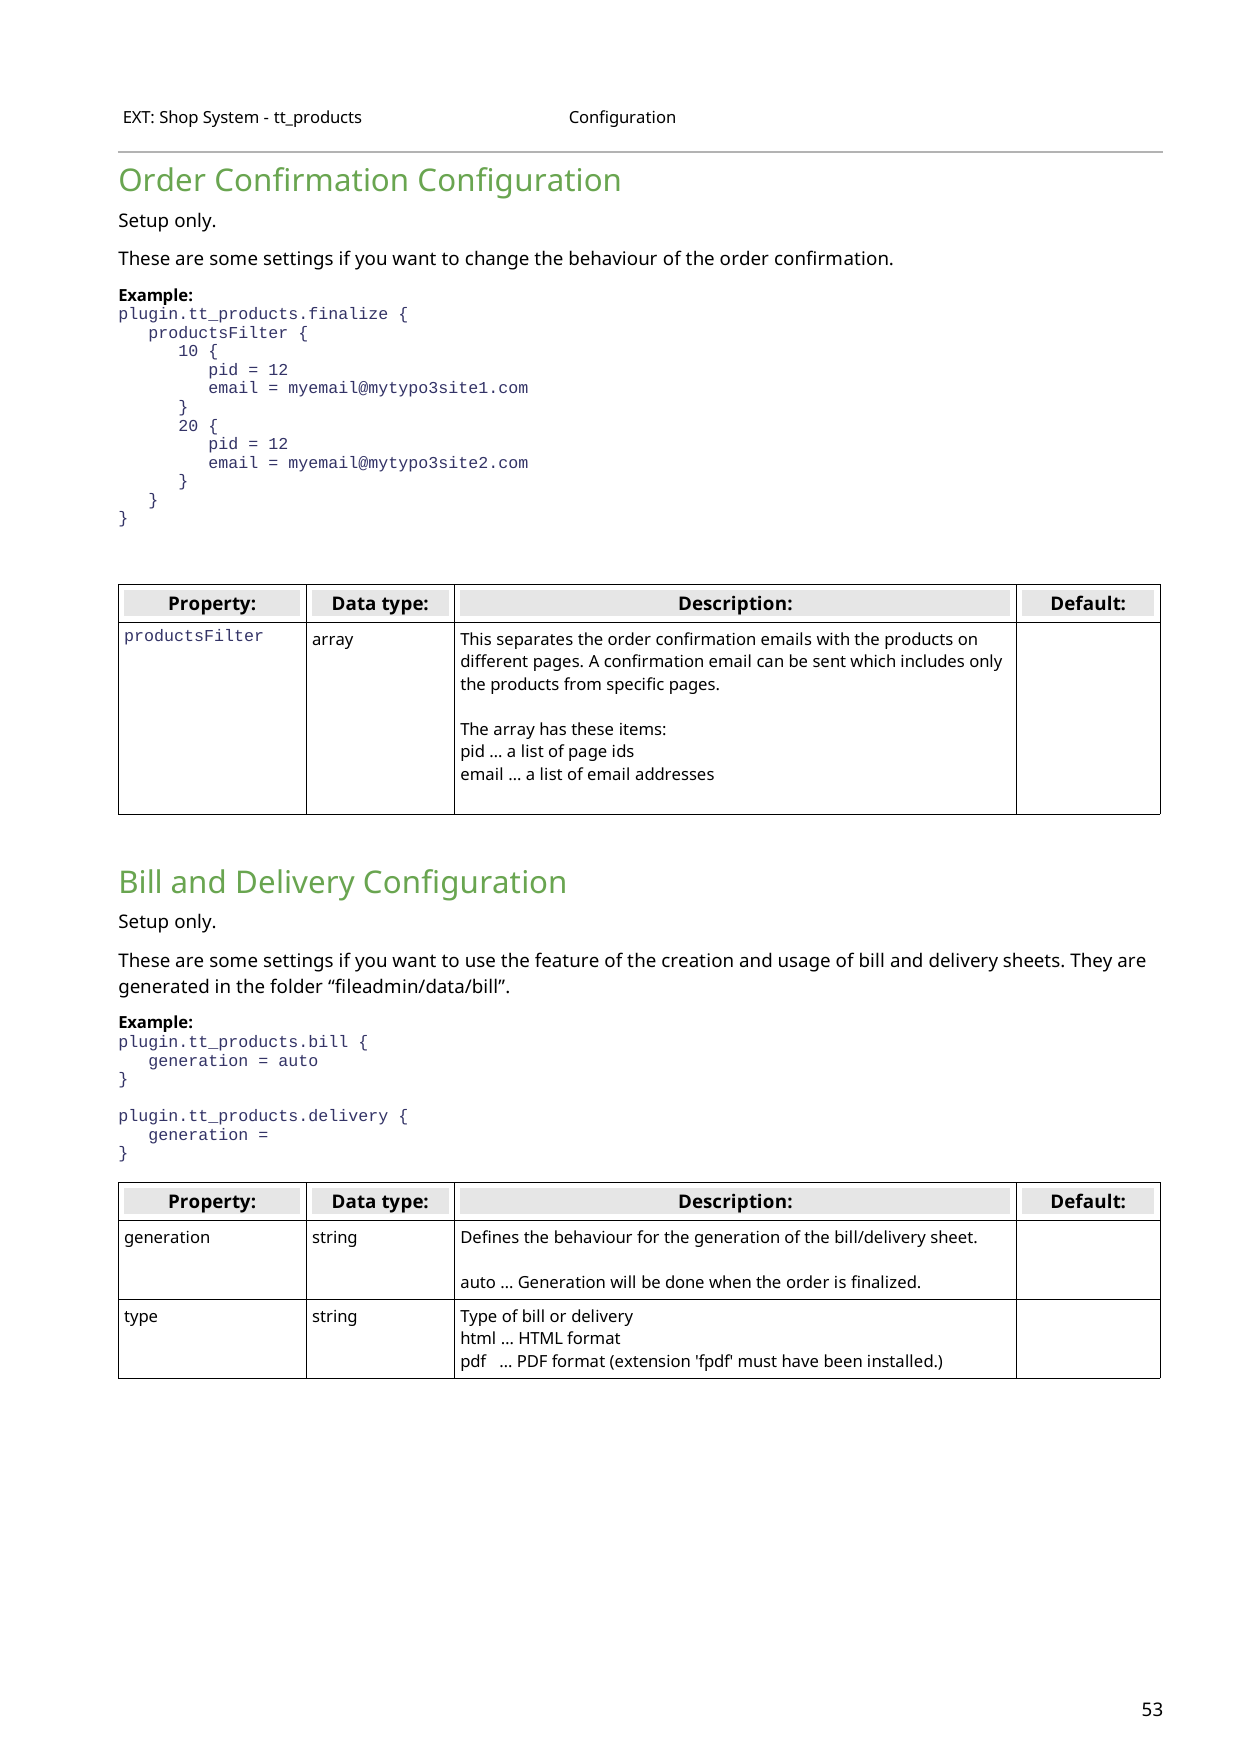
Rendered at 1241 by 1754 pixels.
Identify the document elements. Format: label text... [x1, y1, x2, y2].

text } [118, 1071, 1163, 1089]
table_header Description: [455, 585, 1016, 622]
table_header Description: [455, 1183, 1016, 1220]
table_cell generation [119, 1221, 306, 1299]
text Example: [118, 1011, 1163, 1034]
subtitle Bill and Delivery Configuration [118, 860, 1163, 902]
table_header Property: [119, 1183, 306, 1220]
text pid = 12 [118, 436, 1163, 454]
text } [118, 510, 1163, 529]
table_cell This separates the order confirmation emails with the products on different pages. A confirmation email can be sent which includes only the products from specific pages. The array has these items: pid … a list of page ids email … a list of email addresses [455, 623, 1016, 814]
text 20 { [118, 417, 1163, 436]
table_cell [1017, 1221, 1160, 1299]
table_cell type [119, 1300, 306, 1378]
text generation = auto [118, 1052, 1163, 1071]
text } [118, 473, 1163, 492]
table_header Property: [119, 585, 306, 622]
subtitle Order Confirmation Configuration [118, 158, 1163, 201]
text pid = 12 [118, 362, 1163, 380]
text Setup only. [118, 207, 1163, 233]
table_cell [1017, 623, 1160, 814]
table_cell array [307, 623, 454, 814]
text generation = [118, 1127, 1163, 1145]
text These are some settings if you want to use the feature of the creation and usage of bill and delivery sheets. They are generated in the folder “fileadmin/data/bill”. [118, 947, 1163, 999]
table_header Data type: [307, 585, 454, 622]
text email = myemail@mytypo3site1.com [118, 380, 1163, 399]
table_header Default: [1017, 1183, 1160, 1220]
table_cell Type of bill or delivery html … HTML format pdf … PDF format (extension 'fpdf' must have been installed.) [455, 1300, 1016, 1378]
text These are some settings if you want to change the behaviour of the order confirmation. [118, 245, 1163, 271]
text 10 { [118, 343, 1163, 362]
text Example: [118, 284, 1163, 306]
subtitle plugin.tt_products.bill { [118, 1034, 1163, 1052]
text email = myemail@mytypo3site2.com [118, 454, 1163, 473]
table_header Data type: [307, 1183, 454, 1220]
subtitle plugin.tt_products.finalize { [118, 306, 1163, 325]
table_cell string [307, 1221, 454, 1299]
table_cell [1017, 1300, 1160, 1378]
text } [118, 492, 1163, 510]
text productsFilter { [118, 325, 1163, 343]
text } [118, 399, 1163, 417]
table_cell string [307, 1300, 454, 1378]
text Setup only. [118, 908, 1163, 934]
table_header Default: [1017, 585, 1160, 622]
table_cell Defines the behaviour for the generation of the bill/delivery sheet. auto … Generation will be done when the order is finalized. [455, 1221, 1016, 1299]
table_cell productsFilter [119, 623, 306, 814]
text } [118, 1145, 1163, 1164]
subtitle plugin.tt_products.delivery { [118, 1108, 1163, 1127]
